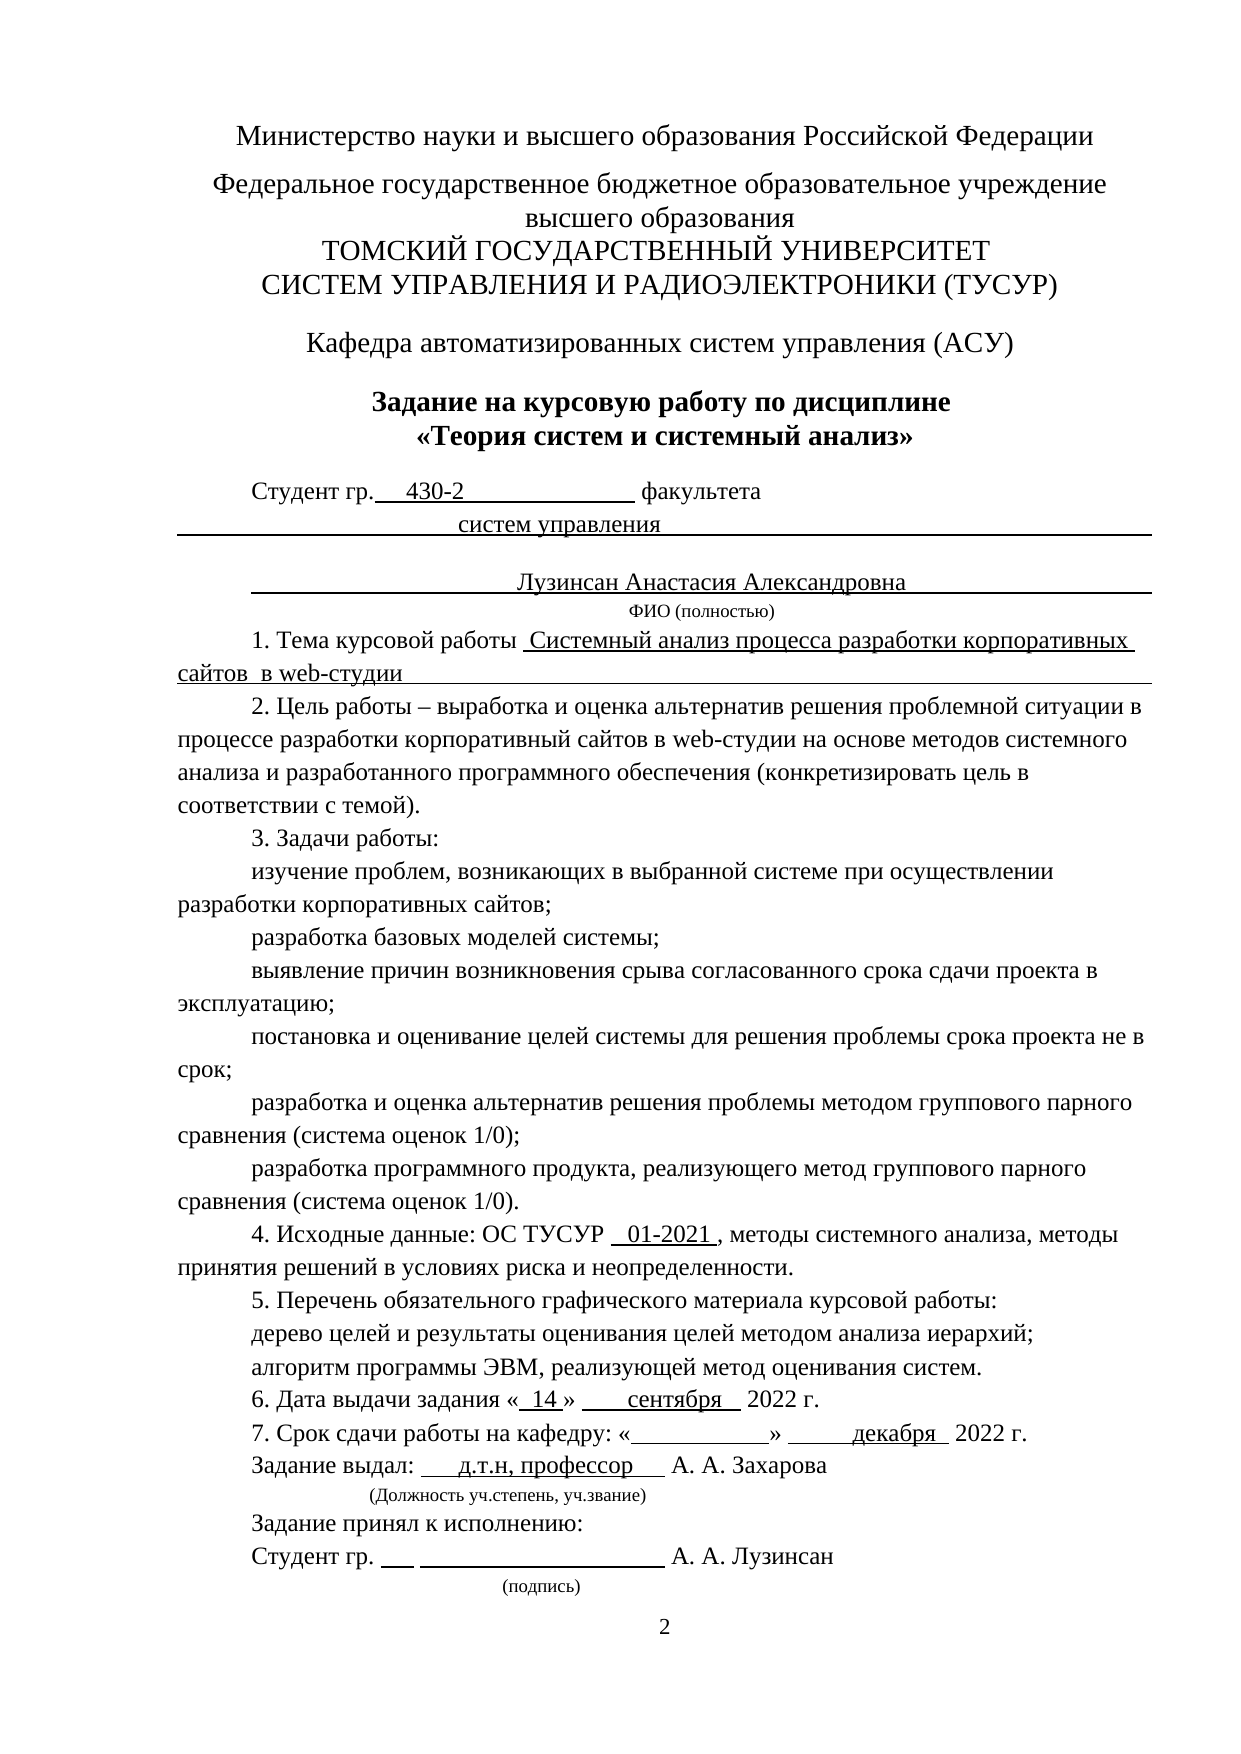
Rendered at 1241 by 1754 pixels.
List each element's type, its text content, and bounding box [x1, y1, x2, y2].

text Лузинсан Анастасия Александровна [177, 567, 1152, 596]
text ТОМСКИЙ ГОСУДАРСТВЕННЫЙ УНИВЕРСИТЕТ СИСТЕМ УПРАВЛЕНИЯ И РАДИОЭЛЕКТРОНИКИ (ТУСУР) [177, 233, 1142, 301]
text разработка базовых моделей системы; [177, 922, 1152, 951]
text 4. Исходные данные: ОС ТУСУР 01-2021 , методы системного анализа, методы принятия решений в условиях риска и неопределенности. [177, 1219, 1152, 1281]
text (подпись) [177, 1574, 1152, 1596]
text Задание на курсовую работу по дисциплине «Теория систем и системный анализ» [177, 384, 1152, 451]
text Задание выдал: д.т.н, профессор А. А. Захарова [177, 1451, 1152, 1479]
text 7. Срок сдачи работы на кафедру: « » декабря 2022 г. [177, 1418, 1152, 1446]
text Студент гр. А. А. Лузинсан [177, 1541, 1152, 1570]
text разработка и оценка альтернатив решения проблемы методом группового парного сравнения (система оценок 1/0); [177, 1087, 1152, 1149]
text выявление причин возникновения срыва согласованного срока сдачи проекта в эксплуатацию; [177, 955, 1152, 1017]
text разработка программного продукта, реализующего метод группового парного сравнения (система оценок 1/0). [177, 1153, 1152, 1215]
text Федеральное государственное бюджетное образовательное учреждение высшего образования [177, 166, 1142, 233]
text 2. Цель работы – выработка и оценка альтернатив решения проблемной ситуации в процессе разработки корпоративный сайтов в web-студии на основе методов системного анализа и разработанного программного обеспечения (конкретизировать цель в соответствии с темой). [177, 691, 1152, 819]
text изучение проблем, возникающих в выбранной системе при осуществлении разработки корпоративных сайтов; [177, 856, 1152, 918]
text 3. Задачи работы: [177, 823, 1152, 852]
text ФИО (полностью) [177, 600, 1152, 622]
text Министерство науки и высшего образования Российской Федерации [177, 118, 1152, 152]
text 1. Тема курсовой работы Системный анализ процесса разработки корпоративных сайтов в web-студии [177, 625, 1152, 683]
text 5. Перечень обязательного графического материала курсовой работы: [177, 1286, 1152, 1314]
text (Должность уч.степень, уч.звание) [177, 1484, 1152, 1505]
text Студент гр. 430-2 факультета систем управления [177, 476, 1152, 534]
text дерево целей и результаты оценивания целей методом анализа иерархий; [177, 1318, 1152, 1347]
text Задание принял к исполнению: [177, 1508, 1152, 1537]
text алгоритм программы ЭВМ, реализующей метод оценивания систем. [177, 1352, 1152, 1380]
text постановка и оценивание целей системы для решения проблемы срока проекта не в срок; [177, 1021, 1152, 1083]
text 6. Дата выдачи задания « 14 » сентября 2022 г. [177, 1384, 1152, 1413]
text Кафедра автоматизированных систем управления (АСУ) [177, 326, 1142, 359]
